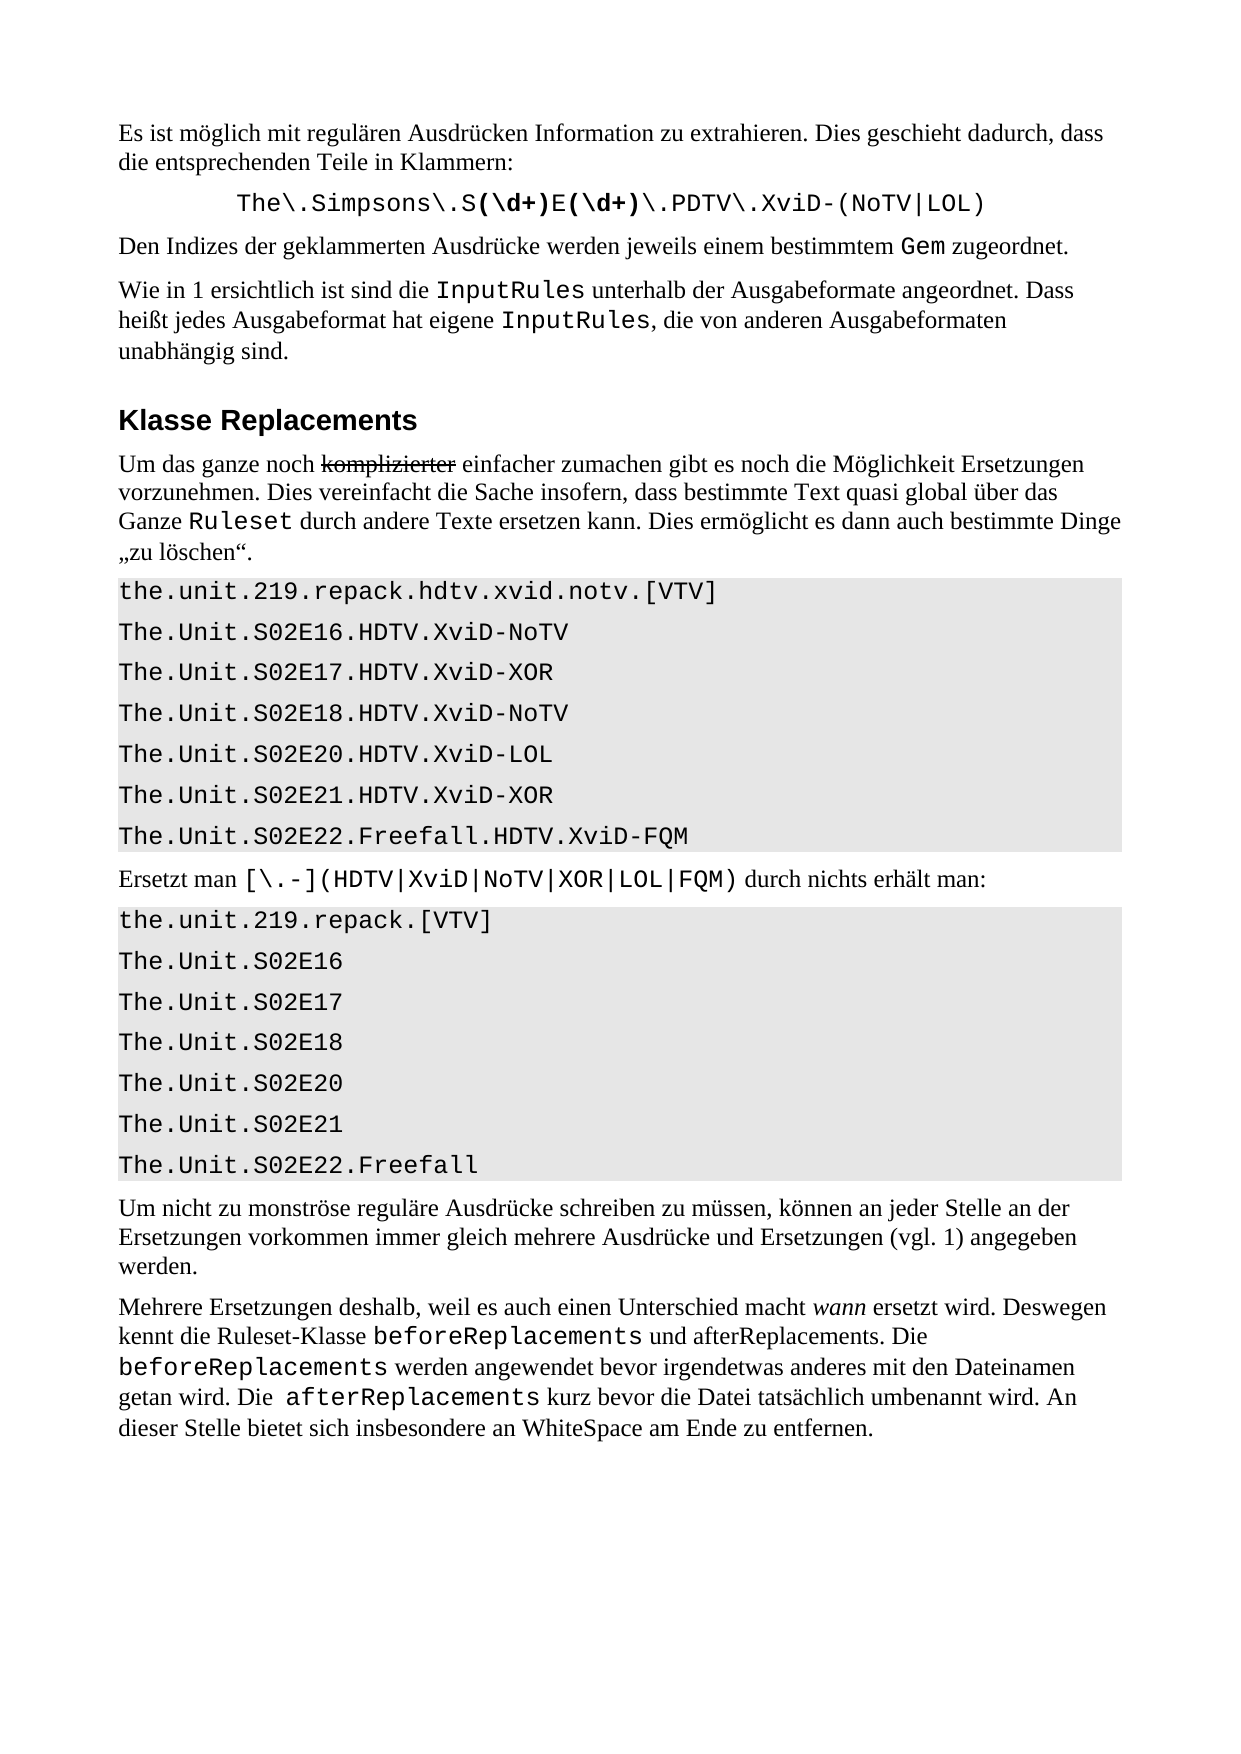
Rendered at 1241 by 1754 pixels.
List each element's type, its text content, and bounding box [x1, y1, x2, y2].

text Um das ganze noch komplizierter einfacher zumachen gibt es noch die Möglichkeit Ersetzungen vorzunehmen. Dies vereinfacht die Sache insofern, dass bestimmte Text quasi global über das Ganze Ruleset durch andere Texte ersetzen kann. Dies ermöglicht es dann auch bestimmte Dinge „zu löschen“. [118, 449, 1122, 566]
subtitle Klasse Replacements [118, 403, 1122, 436]
text The.Unit.S02E20 [118, 1071, 1122, 1099]
text The.Unit.S02E18.HDTV.XviD-NoTV [118, 701, 1122, 729]
text Wie in Abbildung 1 ersichtlich ist sind die InputRules unterhalb der Ausgabeformate angeordnet. Dass heißt jedes Ausgabeformat hat eigene InputRules, die von anderen Ausgabeformaten unabhängig sind. [118, 275, 1122, 365]
text The.Unit.S02E22.Freefall [118, 1152, 1122, 1181]
text The\.Simpsons\.S(\d+)E(\d+)\.PDTV\.XviD-(NoTV|LOL) [118, 188, 1122, 219]
text The.Unit.S02E16 [118, 948, 1122, 977]
text The.Unit.S02E22.Freefall.HDTV.XviD-FQM [118, 823, 1122, 852]
text the.unit.219.repack.[VTV] [118, 907, 1122, 936]
text Den Indizes der geklammerten Ausdrücke werden jeweils einem bestimmtem Gem zugeordnet. [118, 231, 1122, 262]
text the.unit.219.repack.hdtv.xvid.notv.[VTV] [118, 578, 1122, 607]
text Um nicht zu monströse reguläre Ausdrücke schreiben zu müssen, können an jeder Stelle an der Ersetzungen vorkommen immer gleich mehrere Ausdrücke und Ersetzungen (vgl. Abbildung 1) angegeben werden. [118, 1193, 1122, 1279]
text The.Unit.S02E17.HDTV.XviD-XOR [118, 660, 1122, 688]
text Mehrere Ersetzungen deshalb, weil es auch einen Unterschied macht wann ersetzt wird. Deswegen kennt die Ruleset-Klasse beforeReplacements und afterReplacements. Die beforeReplacements werden angewendet bevor irgendetwas anderes mit den Dateinamen getan wird. Die afterReplacements kurz bevor die Datei tatsächlich umbenannt wird. An dieser Stelle bietet sich insbesondere an WhiteSpace am Ende zu entfernen. [118, 1292, 1122, 1442]
text The.Unit.S02E18 [118, 1030, 1122, 1058]
text The.Unit.S02E17 [118, 989, 1122, 1017]
text Ersetzt man [\.-](HDTV|XviD|NoTV|XOR|LOL|FQM) durch nichts erhält man: [118, 864, 1122, 895]
text The.Unit.S02E21 [118, 1112, 1122, 1140]
text The.Unit.S02E16.HDTV.XviD-NoTV [118, 619, 1122, 647]
text Es ist möglich mit regulären Ausdrücken Information zu extrahieren. Dies geschieht dadurch, dass die entsprechenden Teile in Klammern: [118, 118, 1122, 176]
text The.Unit.S02E20.HDTV.XviD-LOL [118, 742, 1122, 770]
text The.Unit.S02E21.HDTV.XviD-XOR [118, 782, 1122, 811]
